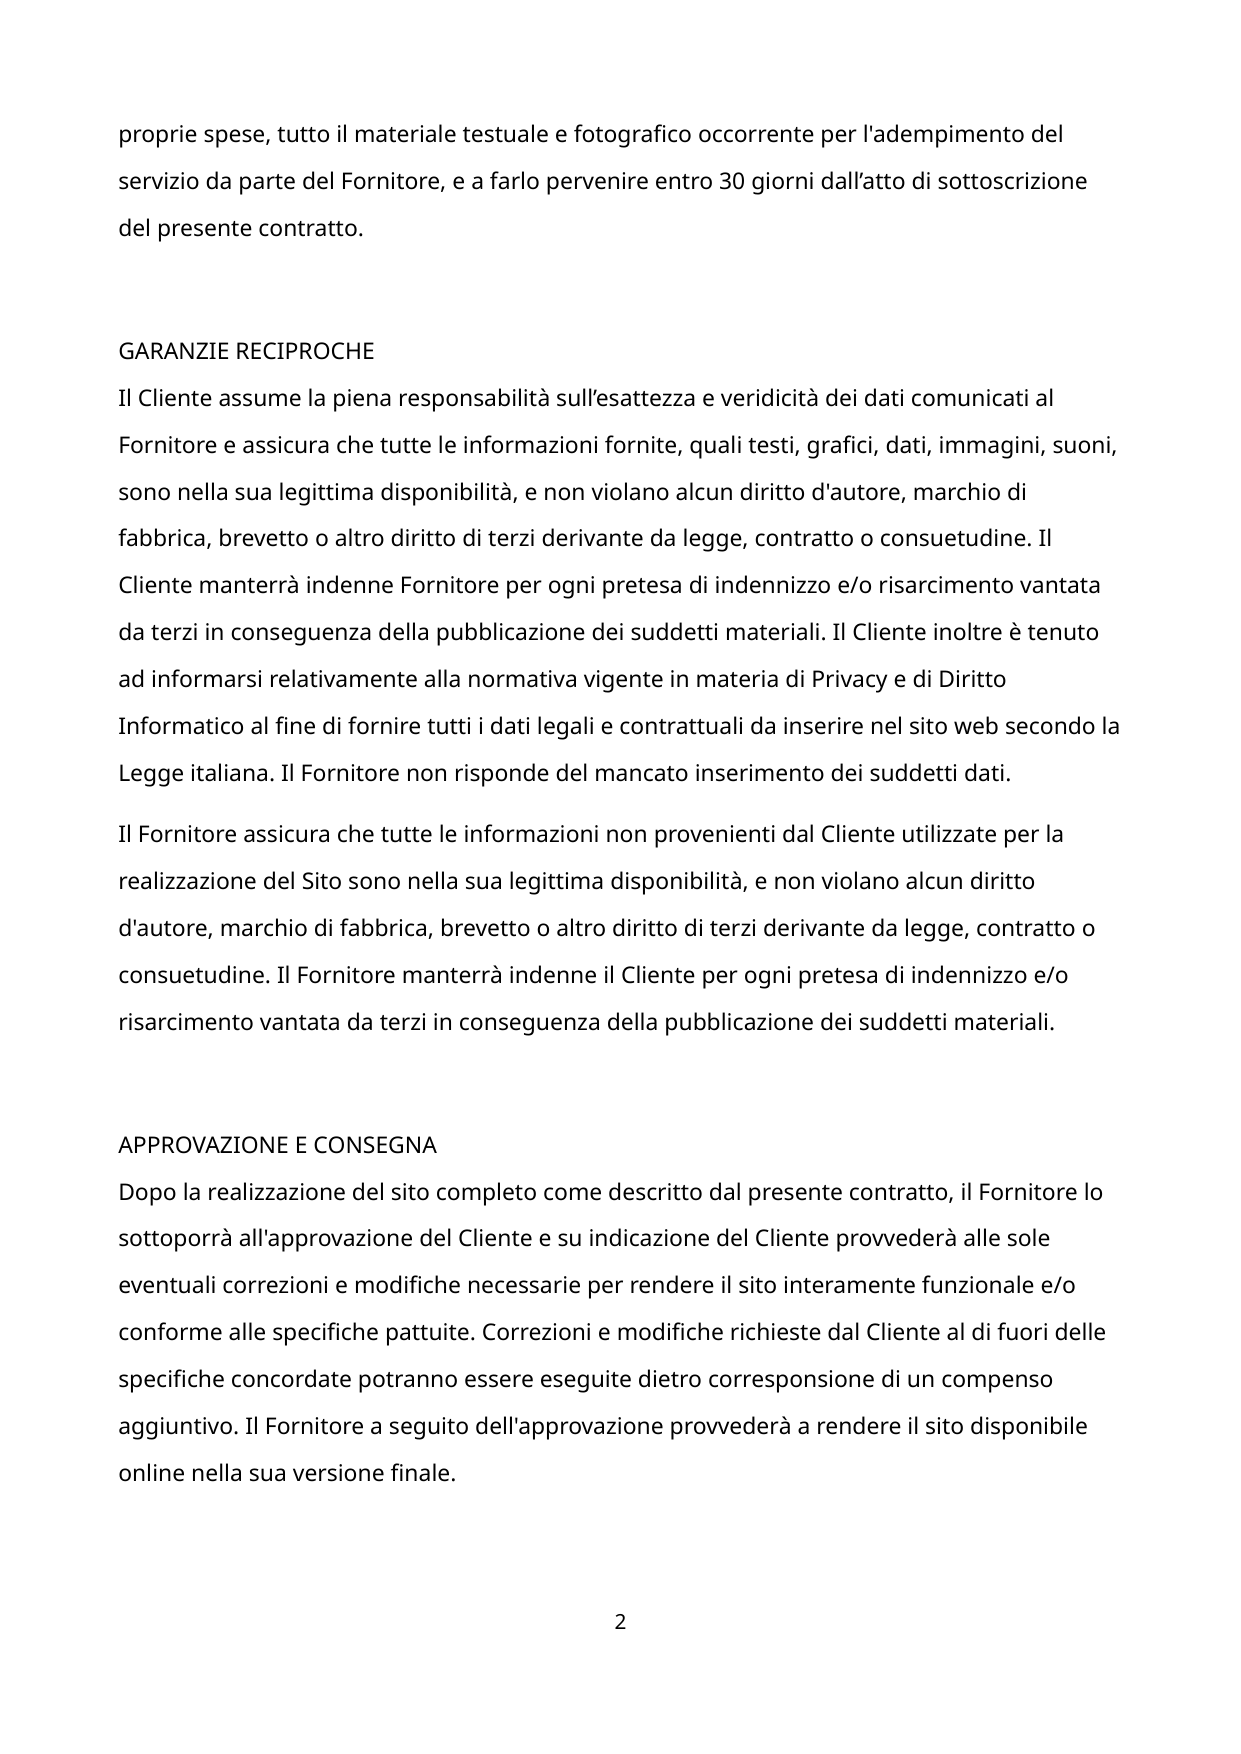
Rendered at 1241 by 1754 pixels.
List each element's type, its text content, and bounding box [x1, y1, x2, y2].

text Il Fornitore assicura che tutte le informazioni non provenienti dal Cliente utilizzate per la realizzazione del Sito sono nella sua legittima disponibilità, e non violano alcun diritto d'autore, marchio di fabbrica, brevetto o altro diritto di terzi derivante da legge, contratto o consuetudine. Il Fornitore manterrà indenne il Cliente per ogni pretesa di indennizzo e/o risarcimento vantata da terzi in conseguenza della pubblicazione dei suddetti materiali. [118, 818, 1122, 1037]
text GARANZIE RECIPROCHE Il Cliente assume la piena responsabilità sull’esattezza e veridicità dei dati comunicati al Fornitore e assicura che tutte le informazioni fornite, quali testi, grafici, dati, immagini, suoni, sono nella sua legittima disponibilità, e non violano alcun diritto d'autore, marchio di fabbrica, brevetto o altro diritto di terzi derivante da legge, contratto o consuetudine. Il Cliente manterrà indenne Fornitore per ogni pretesa di indennizzo e/o risarcimento vantata da terzi in conseguenza della pubblicazione dei suddetti materiali. Il Cliente inoltre è tenuto ad informarsi relativamente alla normativa vigente in materia di Privacy e di Diritto Informatico al fine di fornire tutti i dati legali e contrattuali da inserire nel sito web secondo la Legge italiana. Il Fornitore non risponde del mancato inserimento dei suddetti dati. [118, 335, 1122, 788]
text APPROVAZIONE E CONSEGNA Dopo la realizzazione del sito completo come descritto dal presente contratto, il Fornitore lo sottoporrà all'approvazione del Cliente e su indicazione del Cliente provvederà alle sole eventuali correzioni e modifiche necessarie per rendere il sito interamente funzionale e/o conforme alle specifiche pattuite. Correzioni e modifiche richieste dal Cliente al di fuori delle specifiche concordate potranno essere eseguite dietro corresponsione di un compenso aggiuntivo. Il Fornitore a seguito dell'approvazione provvederà a rendere il sito disponibile online nella sua versione finale. [118, 1128, 1122, 1488]
text proprie spese, tutto il materiale testuale e fotografico occorrente per l'adempimento del servizio da parte del Fornitore, e a farlo pervenire entro 30 giorni dall’atto di sottoscrizione del presente contratto. [118, 118, 1122, 243]
